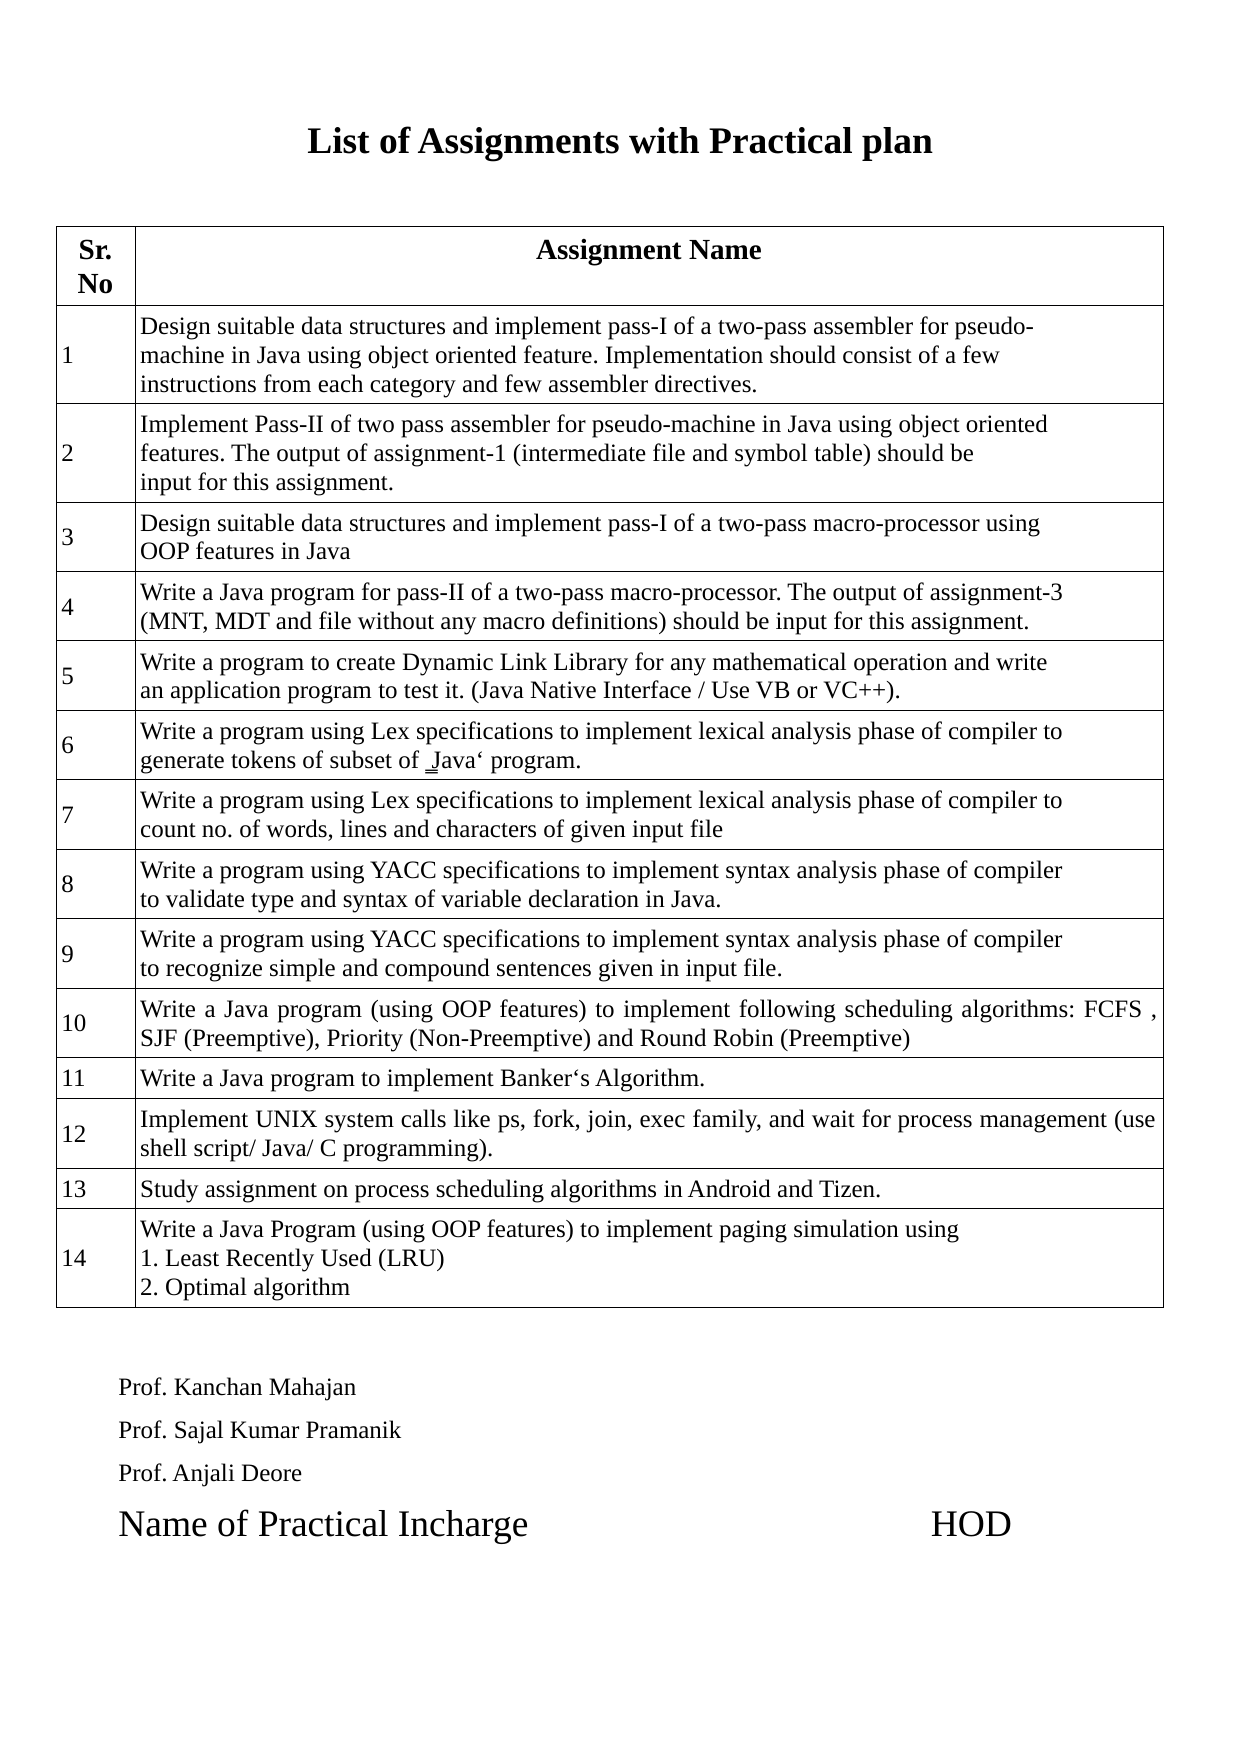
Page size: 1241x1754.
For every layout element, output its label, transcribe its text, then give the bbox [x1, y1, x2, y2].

table_cell 9 [57, 919, 135, 988]
table_cell 10 [57, 989, 135, 1057]
table_cell Write a program using Lex specifications to implement lexical analysis phase of compiler to count no. of words, lines and characters of given input file [136, 780, 1163, 849]
table_cell 7 [57, 780, 135, 849]
text Prof. Kanchan Mahajan [118, 1372, 1122, 1400]
table_cell 3 [57, 503, 135, 571]
table_header Sr. No [57, 227, 135, 305]
table_cell Write a Java program to implement Banker‘s Algorithm. [136, 1058, 1163, 1098]
table_cell Design suitable data structures and implement pass-I of a two-pass macro-processor using OOP features in Java [136, 503, 1163, 571]
table_cell 14 [57, 1209, 135, 1306]
table_cell Implement Pass-II of two pass assembler for pseudo-machine in Java using object oriented features. The output of assignment-1 (intermediate file and symbol table) should be input for this assignment. [136, 404, 1163, 501]
table_cell Write a Java program (using OOP features) to implement following scheduling algorithms: FCFS , SJF (Preemptive), Priority (Non-Preemptive) and Round Robin (Preemptive) [136, 989, 1163, 1057]
table_cell Design suitable data structures and implement pass-I of a two-pass assembler for pseudo- machine in Java using object oriented feature. Implementation should consist of a few instructions from each category and few assembler directives. [136, 306, 1163, 403]
table_cell 8 [57, 850, 135, 918]
table_cell 12 [57, 1099, 135, 1167]
text Prof. Sajal Kumar Pramanik [118, 1415, 1122, 1443]
table_cell Write a program using YACC specifications to implement syntax analysis phase of compiler to recognize simple and compound sentences given in input file. [136, 919, 1163, 988]
text Name of Practical Incharge HOD [118, 1501, 1122, 1544]
table_cell Implement UNIX system calls like ps, fork, join, exec family, and wait for process management (use shell script/ Java/ C programming). [136, 1099, 1163, 1167]
table_cell 13 [57, 1169, 135, 1208]
table_cell Study assignment on process scheduling algorithms in Android and Tizen. [136, 1169, 1163, 1208]
table_cell Write a Java Program (using OOP features) to implement paging simulation using 1. Least Recently Used (LRU) 2. Optimal algorithm [136, 1209, 1163, 1306]
table_cell 1 [57, 306, 135, 403]
table_cell 2 [57, 404, 135, 501]
table_cell Write a program using Lex specifications to implement lexical analysis phase of compiler to generate tokens of subset of ̳Java‘ program. [136, 711, 1163, 779]
text List of Assignments with Practical plan [118, 118, 1122, 161]
table_header Assignment Name [136, 227, 1163, 305]
table_cell Write a program using YACC specifications to implement syntax analysis phase of compiler to validate type and syntax of variable declaration in Java. [136, 850, 1163, 918]
table_cell Write a program to create Dynamic Link Library for any mathematical operation and write an application program to test it. (Java Native Interface / Use VB or VC++). [136, 641, 1163, 710]
table_cell 6 [57, 711, 135, 779]
table_cell 11 [57, 1058, 135, 1098]
table_cell 5 [57, 641, 135, 710]
text Prof. Anjali Deore [118, 1458, 1122, 1487]
table_cell Write a Java program for pass-II of a two-pass macro-processor. The output of assignment-3 (MNT, MDT and file without any macro definitions) should be input for this assignment. [136, 572, 1163, 640]
table_cell 4 [57, 572, 135, 640]
